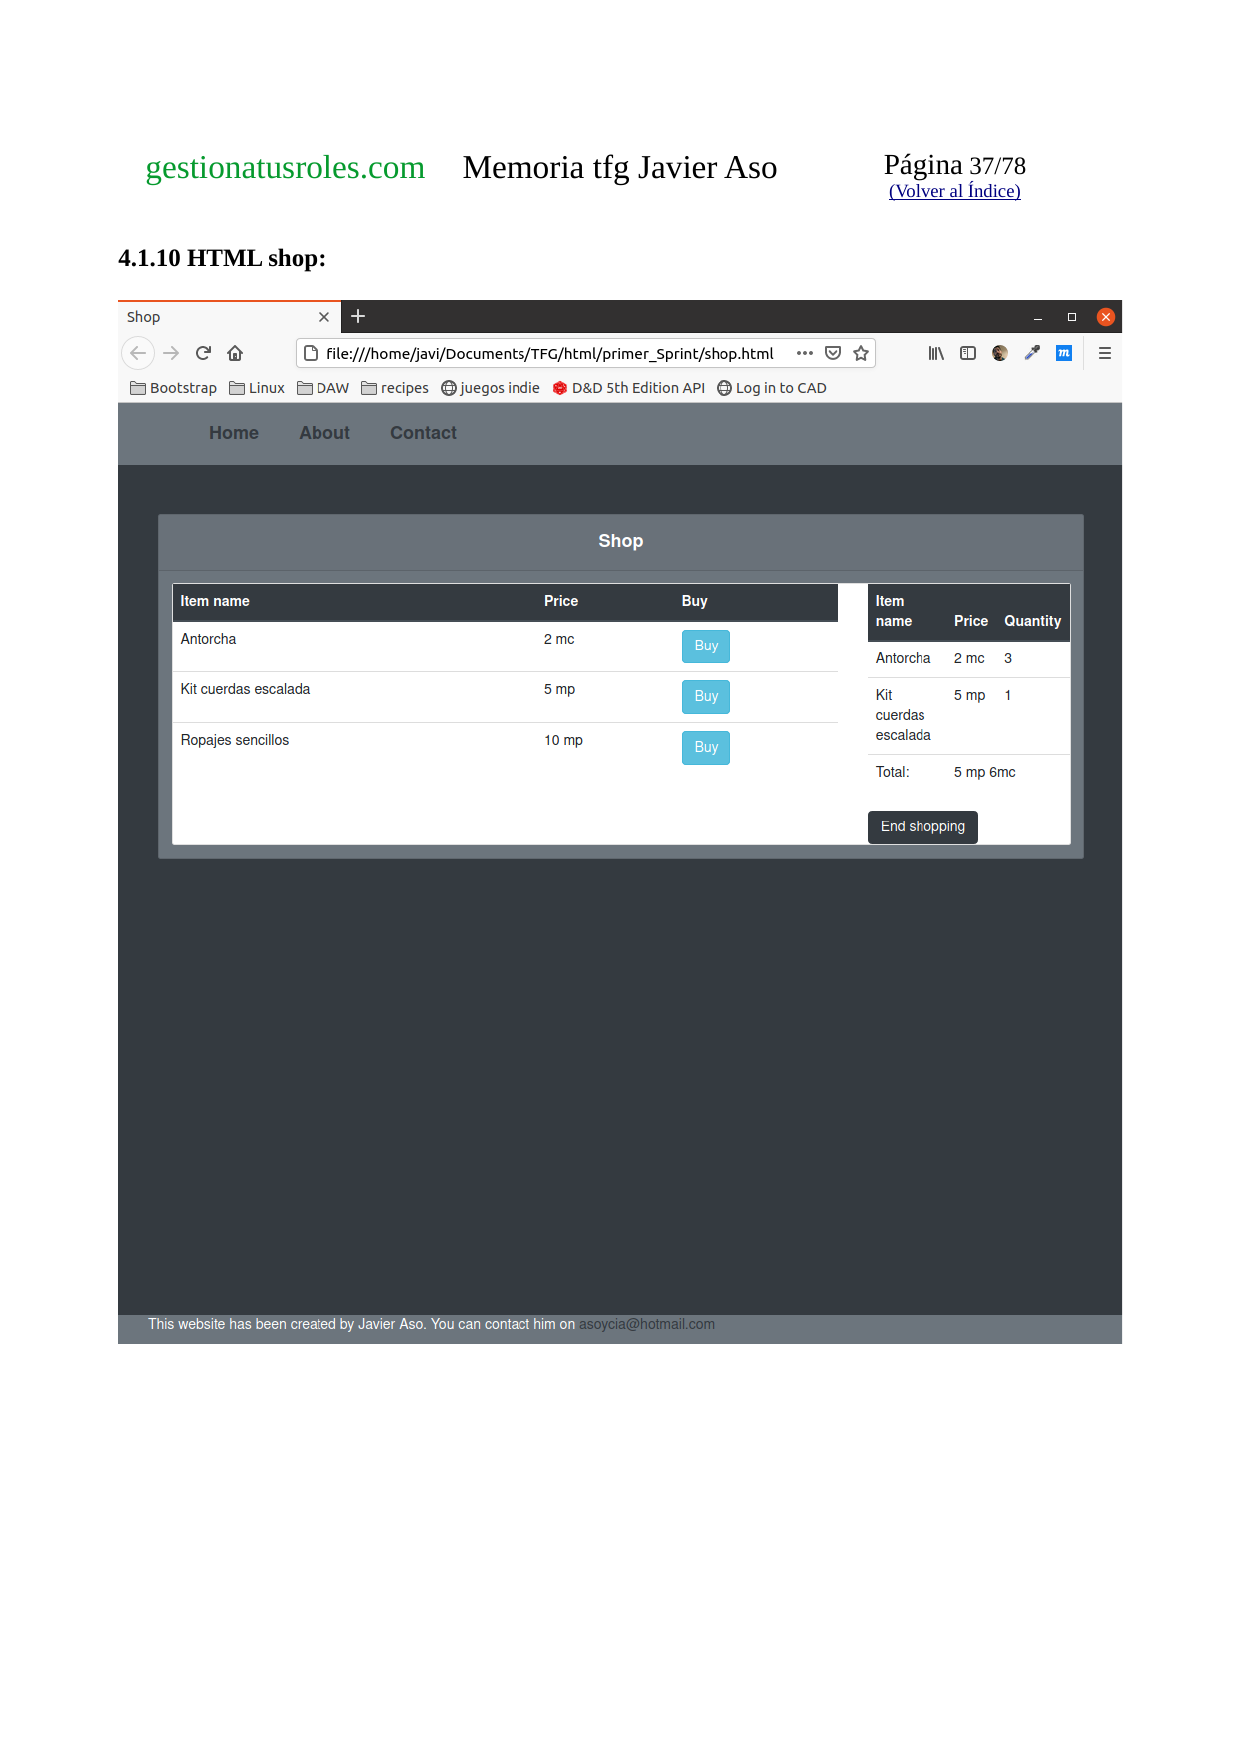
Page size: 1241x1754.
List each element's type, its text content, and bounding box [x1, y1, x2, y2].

picture [118, 300, 1123, 1344]
table_header gestionatusroles.com [118, 118, 453, 214]
text 4.1.10 HTML shop: [118, 243, 1122, 271]
table_header Memoria tfg Javier Aso [453, 118, 787, 214]
table_header Página 37/78 (Volver al Índice) [788, 118, 1122, 214]
